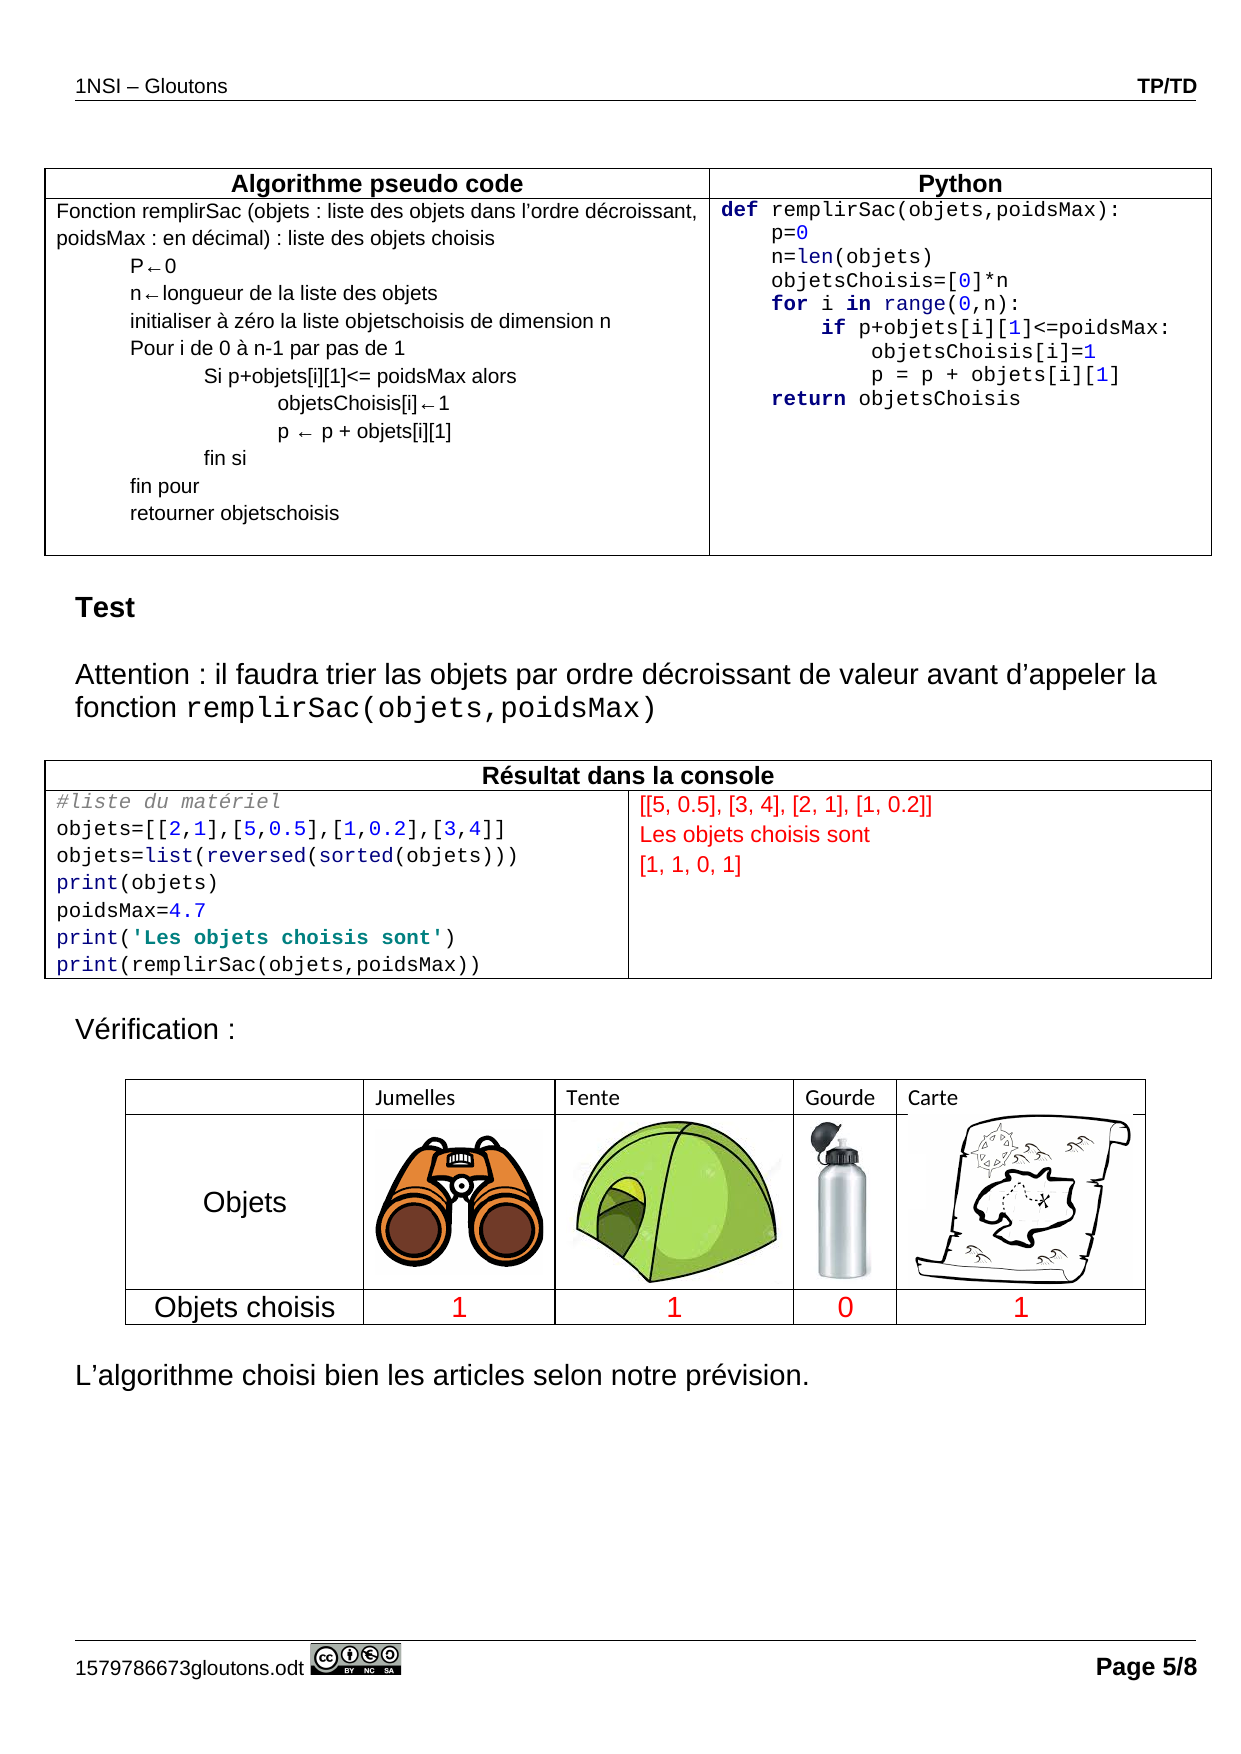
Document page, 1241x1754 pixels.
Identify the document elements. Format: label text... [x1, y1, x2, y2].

table_cell Objets [126, 1115, 363, 1289]
table_cell [1133, 1115, 1145, 1289]
table_header Carte [897, 1080, 1145, 1114]
table_cell 1 [897, 1290, 1145, 1323]
table_cell 0 [794, 1290, 896, 1323]
table_cell Fonction remplirSac (objets : liste des objets dans l’ordre décroissant, poidsMax : en décimal) : liste des objets choisis P←0 n←longueur de la liste des objets initialiser à zéro la liste objetschoisis de dimension n Pour i de 0 à n-1 par pas de 1 Si p+objets[i][1]<= poidsMax alors objetsChoisis[i]←1 p ← p + objets[i][1] fin si fin pour retourner objetschoisis [46, 199, 709, 555]
table_cell #liste du matériel objets=[[2,1],[5,0.5],[1,0.2],[3,4]] objets=list(reversed(sorted(objets))) print(objets) poidsMax=4.7 print('Les objets choisis sont') print(remplirSac(objets,poidsMax)) [46, 791, 628, 978]
table_cell Objets choisis [126, 1290, 363, 1323]
table_header Jumelles [364, 1080, 554, 1114]
text L’algorithme choisi bien les articles selon notre prévision. [75, 1358, 1196, 1392]
table_cell 1 [364, 1290, 554, 1323]
table_cell 1 [556, 1290, 793, 1323]
table_cell [[5, 0.5], [3, 4], [2, 1], [1, 0.2]] Les objets choisis sont [1, 1, 0, 1] [629, 791, 1211, 978]
text Test [75, 590, 1196, 623]
table_header [126, 1080, 363, 1114]
table_cell [556, 1115, 793, 1289]
picture [310, 1643, 402, 1675]
table_cell [794, 1115, 896, 1289]
table_header Tente [556, 1080, 793, 1114]
text Attention : il faudra trier las objets par ordre décroissant de valeur avant d’appeler la fonction remplirSac(objets,poidsMax) [75, 657, 1196, 726]
table_header Résultat dans la console [46, 761, 1211, 790]
table_header Python [710, 169, 1211, 198]
table_cell [897, 1115, 907, 1289]
text Vérification : [75, 1012, 1196, 1046]
table_cell def remplirSac(objets,poidsMax): p=0 n=len(objets) objetsChoisis=[0]*n for i in range(0,n): if p+objets[i][1]<=poidsMax: objetsChoisis[i]=1 p = p + objets[i][1] return objetsChoisis [710, 199, 1211, 555]
table_cell [364, 1115, 554, 1289]
table_header Gourde [794, 1080, 896, 1114]
table_header Algorithme pseudo code [46, 169, 709, 198]
